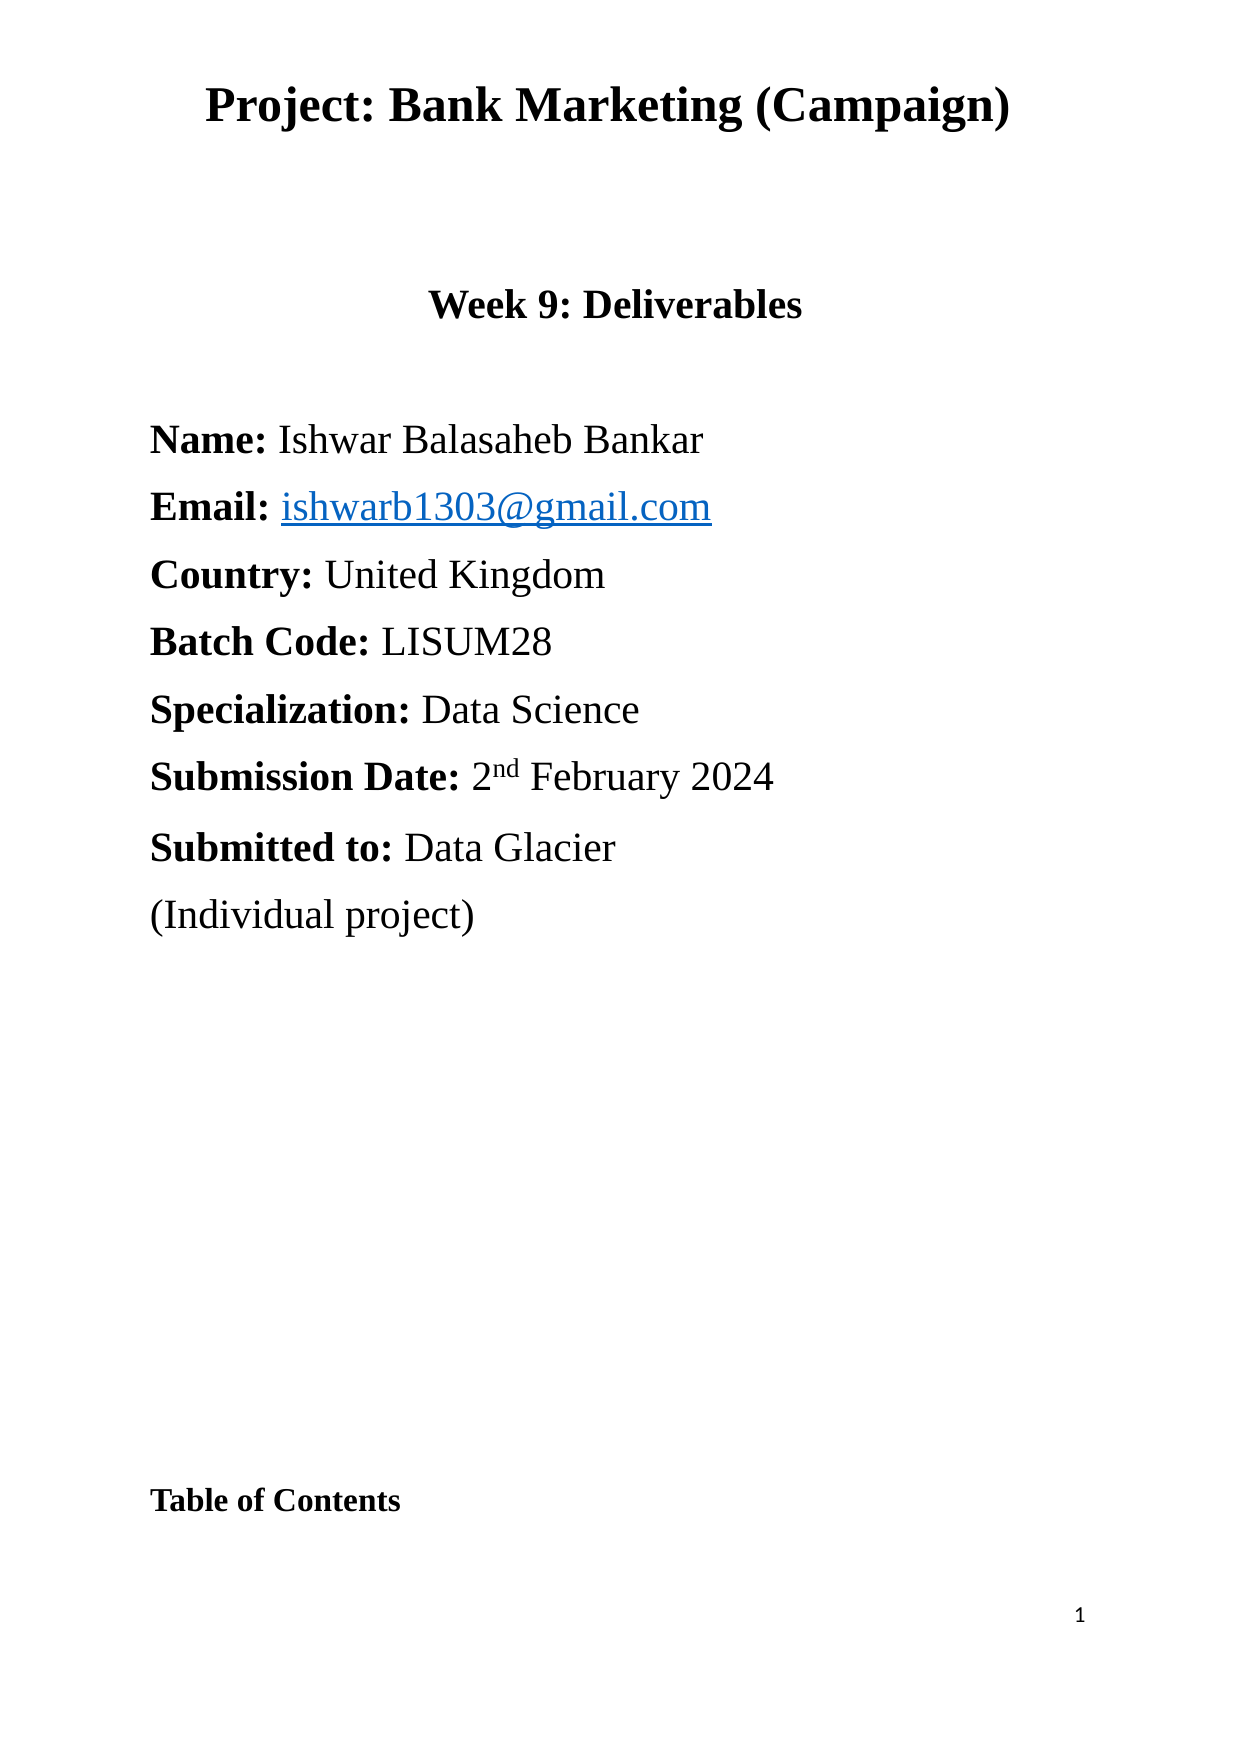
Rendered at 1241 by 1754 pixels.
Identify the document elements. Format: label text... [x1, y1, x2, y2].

text Email: ishwarb1303@gmail.com [150, 482, 1143, 530]
subtitle Table of Contents [150, 1480, 1143, 1518]
text Country: United Kingdom [149, 549, 1143, 597]
text Name: Ishwar Balasaheb Bankar [149, 414, 1143, 462]
text Submission Date: 2nd February 2024 [149, 752, 1143, 800]
text Submitted to: Data Glacier [149, 822, 1143, 870]
text Batch Code: LISUM28 [149, 617, 1143, 665]
text Project: Bank Marketing (Campaign) [150, 75, 1023, 132]
text (Individual project) [149, 890, 1143, 938]
text Specialization: Data Science [149, 684, 1143, 732]
text Week 9: Deliverables [150, 280, 1091, 328]
